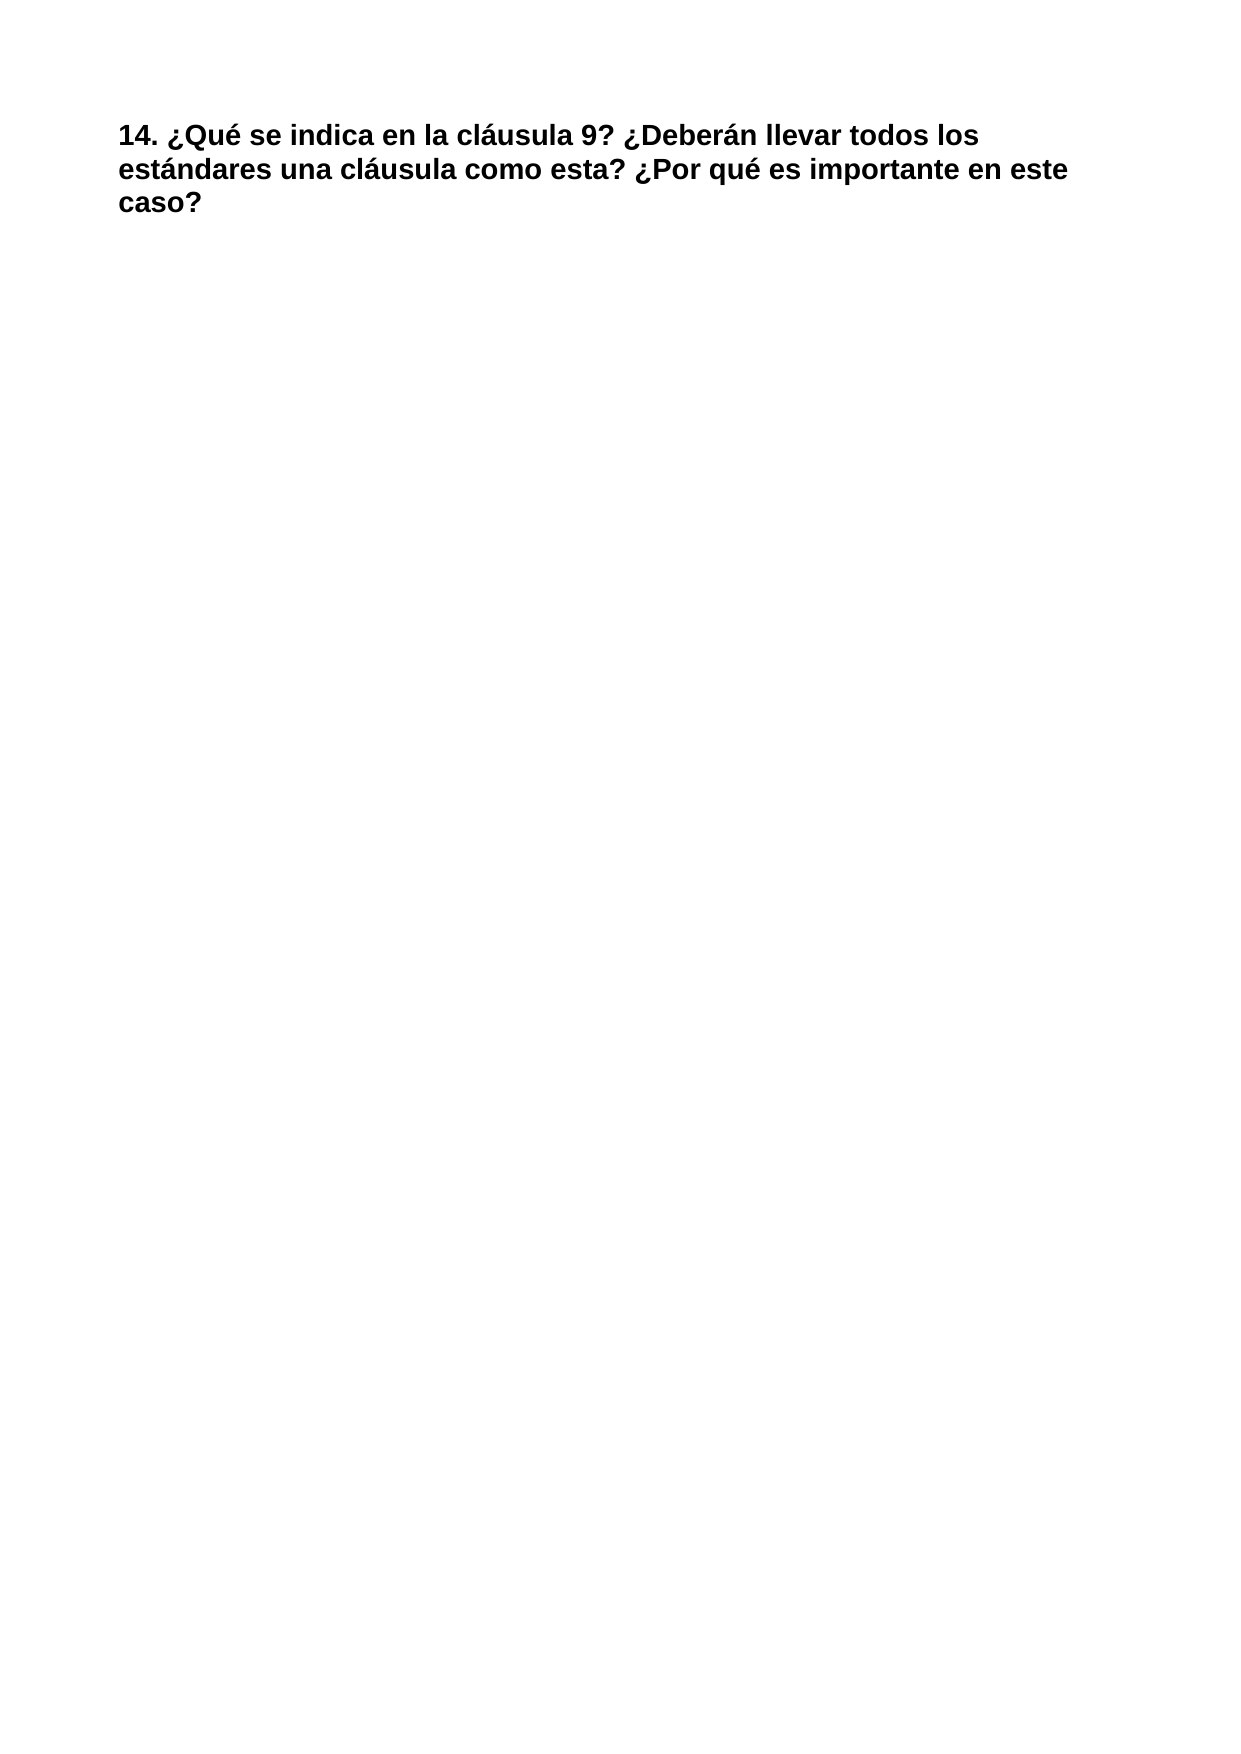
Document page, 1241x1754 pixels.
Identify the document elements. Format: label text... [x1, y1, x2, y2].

text 14. ¿Qué se indica en la cláusula 9? ¿Deberán llevar todos los estándares una cláusula como esta? ¿Por qué es importante en este caso? [118, 118, 1122, 219]
